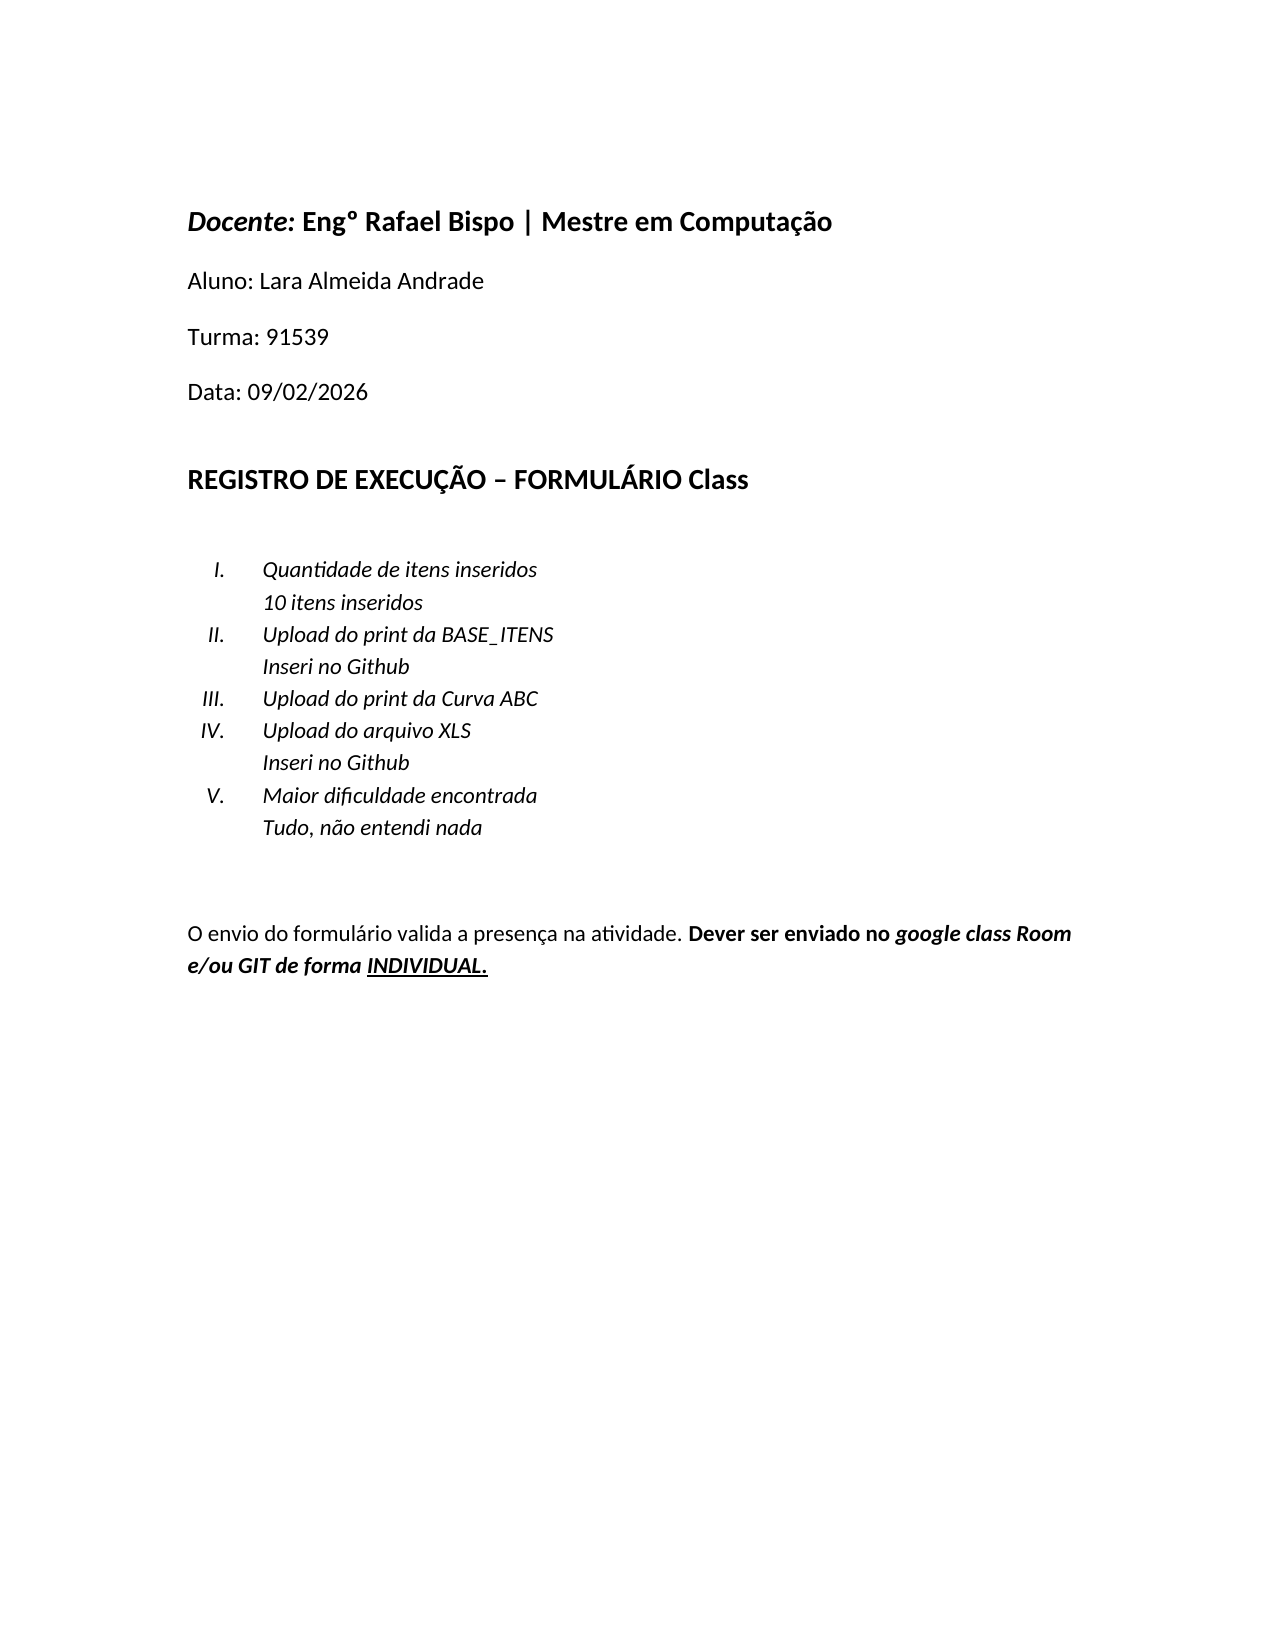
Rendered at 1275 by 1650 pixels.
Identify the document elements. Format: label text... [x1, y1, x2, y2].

text Aluno: Lara Almeida Andrade [187, 265, 1087, 295]
text Turma: 91539 [187, 321, 1087, 351]
list Inseri no Github [225, 748, 1087, 777]
list Tudo, não entendi nada [225, 813, 1087, 841]
list 10 itens inseridos [225, 588, 1087, 616]
list Upload do print da BASE_ITENS [225, 620, 1087, 648]
text Docente: Engº Rafael Bispo | Mestre em Computação [187, 203, 1087, 239]
list Quantidade de itens inseridos [225, 555, 1087, 583]
list Upload do print da Curva ABC [225, 684, 1087, 712]
text O envio do formulário valida a presença na atividade. Dever ser enviado no google class Room e/ou GIT de forma INDIVIDUAL. [187, 919, 1087, 979]
list Inseri no Github [225, 652, 1087, 680]
text Data: 09/02/2026 [187, 376, 1087, 407]
list Maior dificuldade encontrada [225, 781, 1087, 809]
subtitle REGISTRO DE EXECUÇÃO – FORMULÁRIO Class [187, 461, 1087, 497]
list Upload do arquivo XLS [225, 716, 1087, 744]
